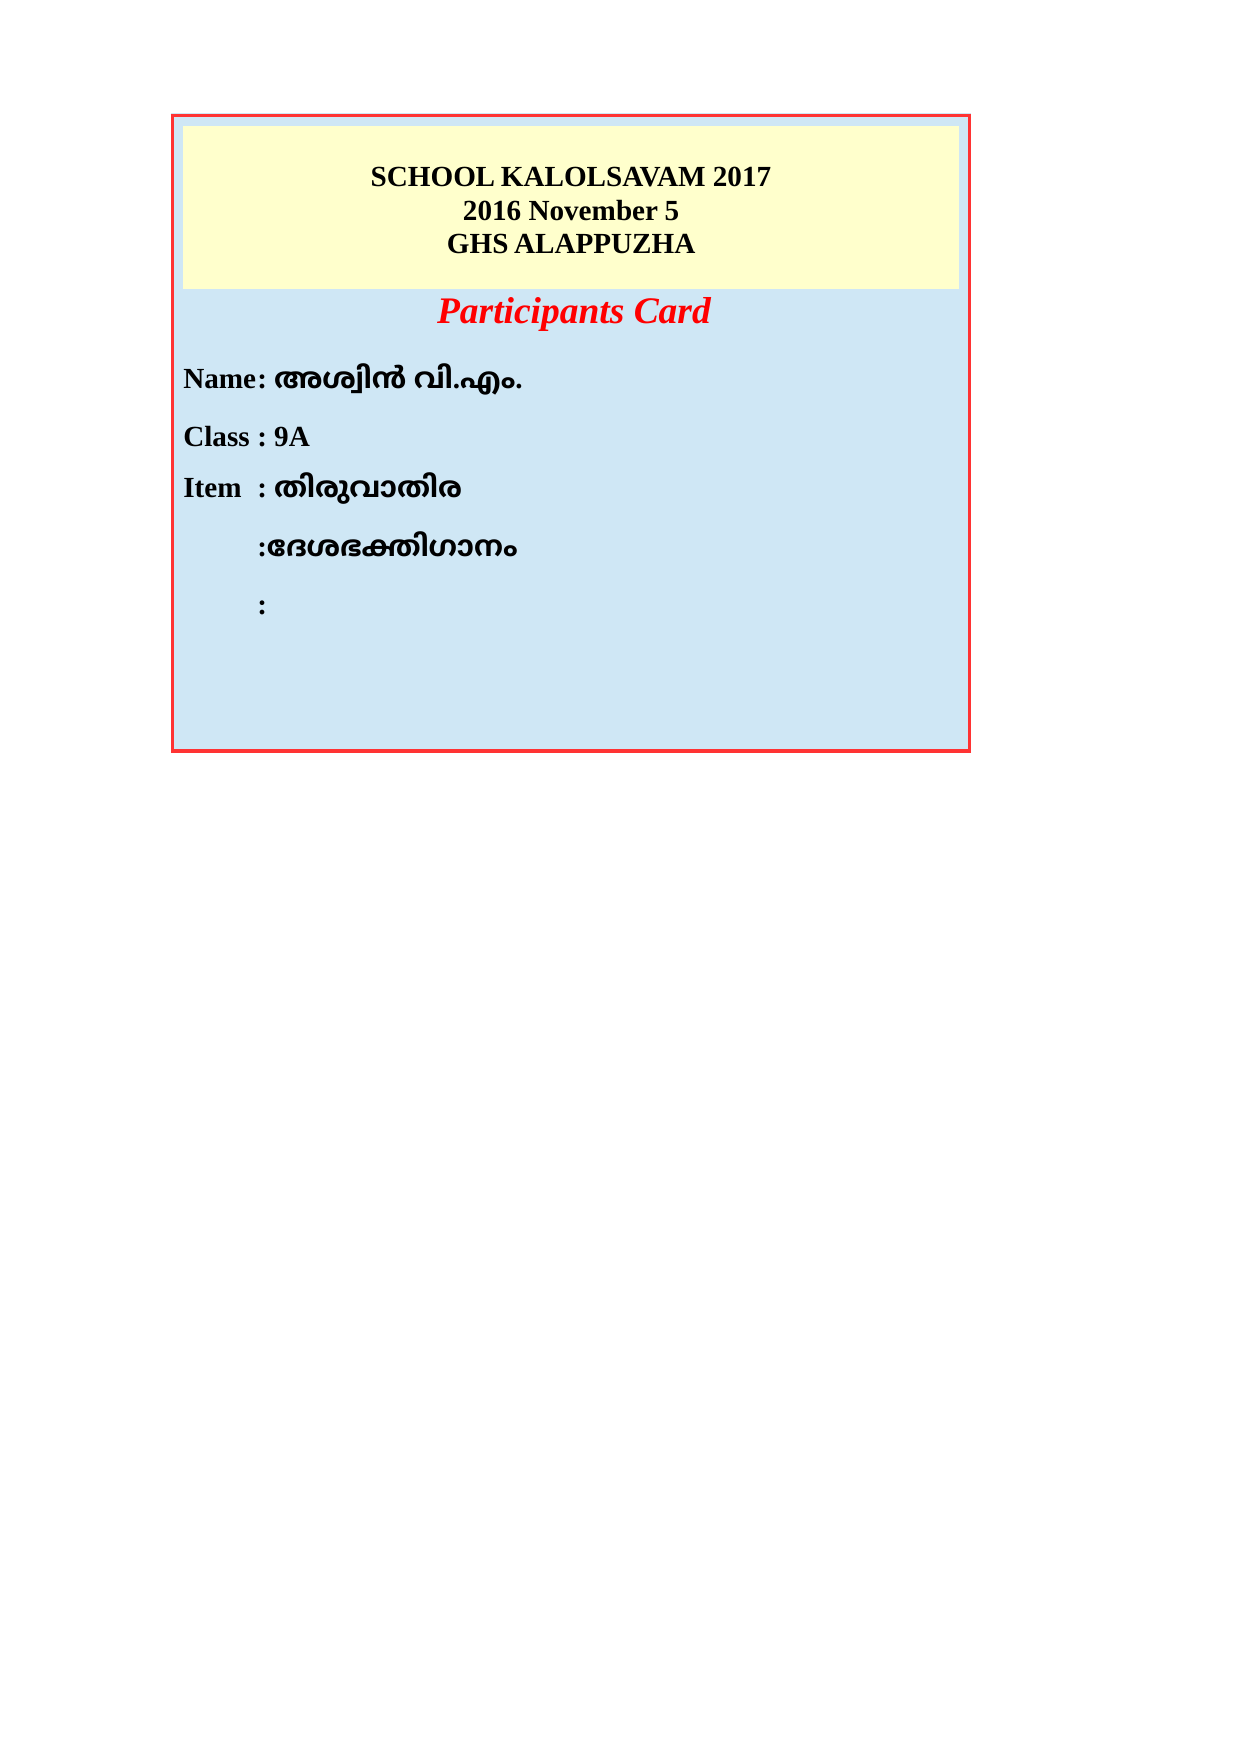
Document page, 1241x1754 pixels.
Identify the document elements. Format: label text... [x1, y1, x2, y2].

text 2016 November 5 [183, 193, 959, 227]
text :ദേശഭക്തിഗാനം [183, 529, 959, 568]
text Participants Card [183, 289, 959, 332]
text SCHOOL KALOLSAVAM 2017 [183, 159, 959, 193]
text GHS ALAPPUZHA [183, 227, 959, 260]
text Class : 9A [183, 419, 959, 453]
text Item : തിരുവാതിര [183, 470, 959, 509]
text Name : അശ്വിൻ വി.എം. [183, 361, 959, 400]
text : [183, 587, 959, 621]
